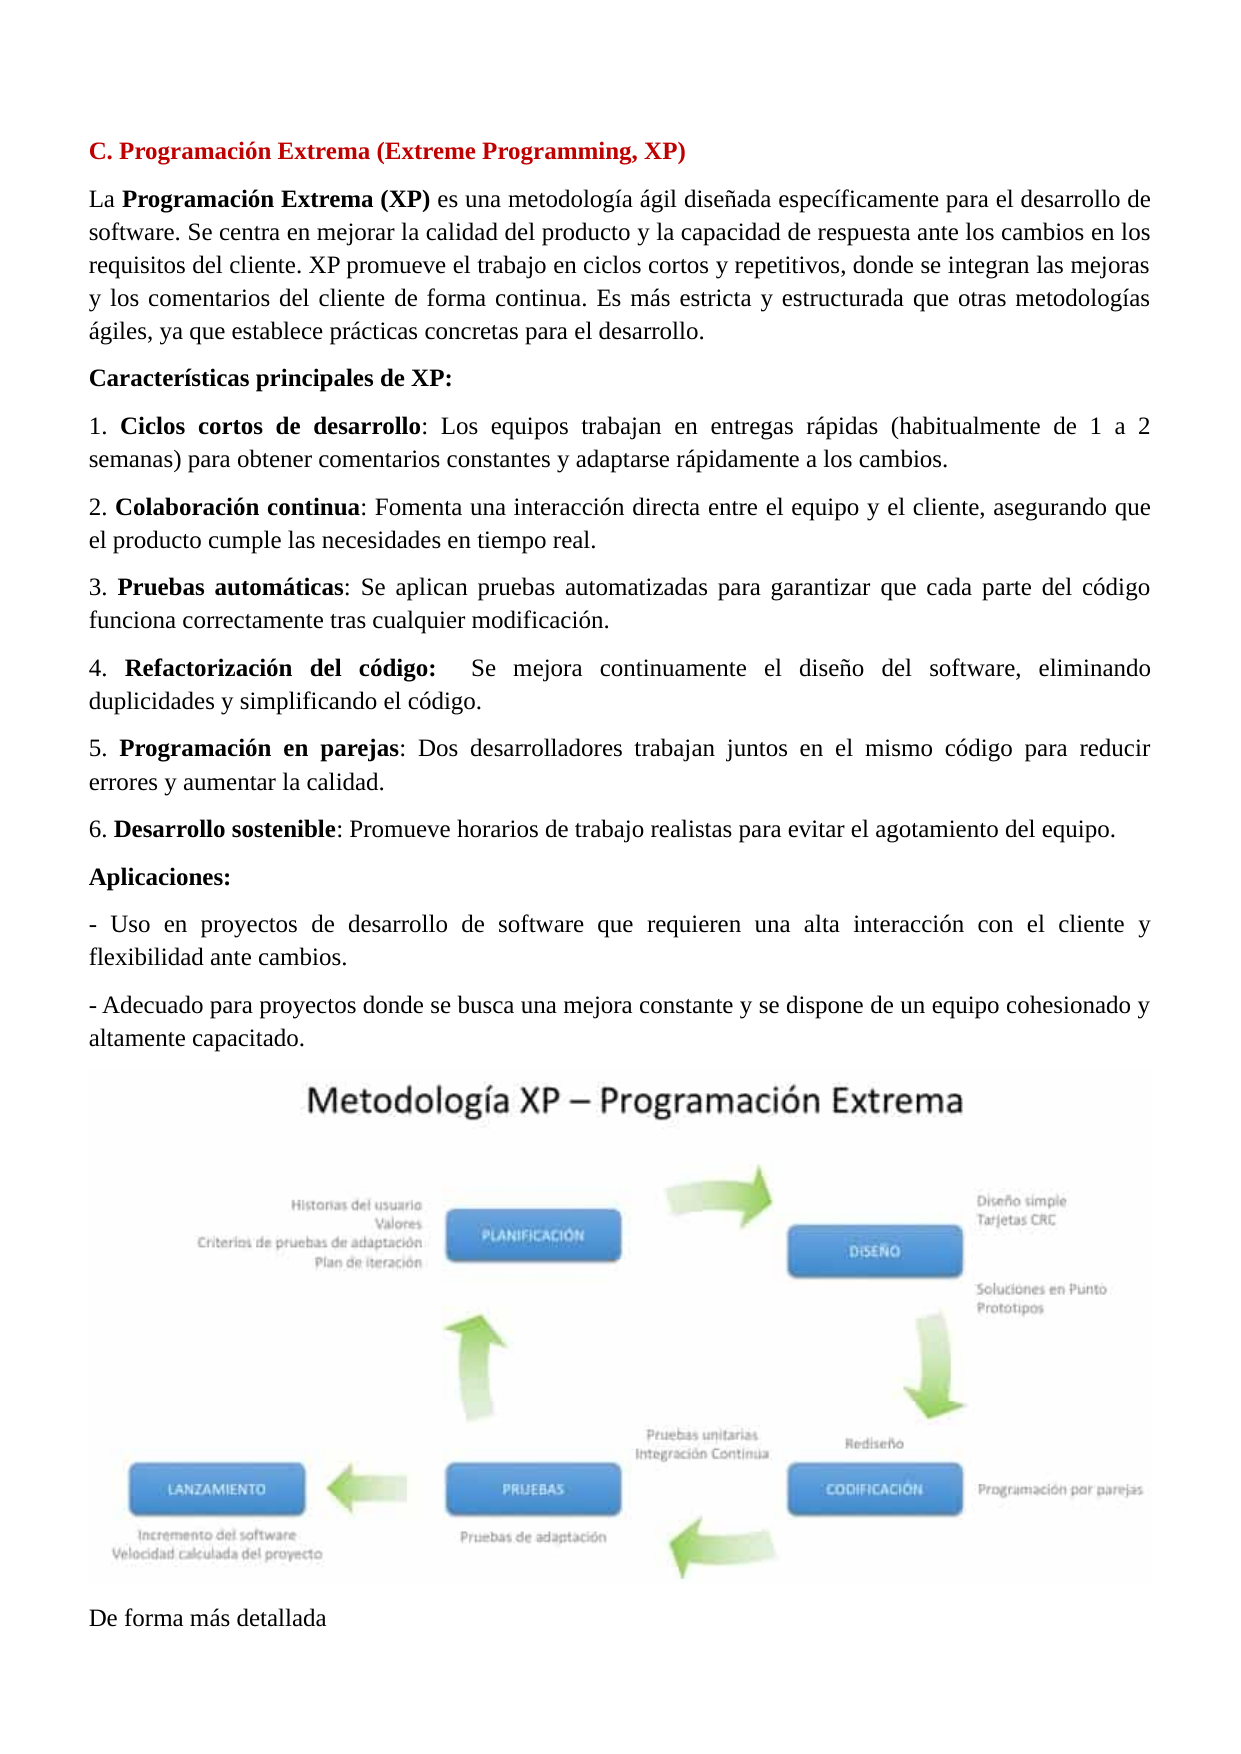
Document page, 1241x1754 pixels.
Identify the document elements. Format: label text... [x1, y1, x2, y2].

text 1. Ciclos cortos de desarrollo: Los equipos trabajan en entregas rápidas (habitualmente de 1 a 2 semanas) para obtener comentarios constantes y adaptarse rápidamente a los cambios. [88, 411, 1152, 473]
picture [88, 1070, 1152, 1585]
text 5. Programación en parejas: Dos desarrolladores trabajan juntos en el mismo código para reducir errores y aumentar la calidad. [88, 733, 1152, 795]
text 6. Desarrollo sostenible: Promueve horarios de trabajo realistas para evitar el agotamiento del equipo. [88, 814, 1152, 843]
text - Uso en proyectos de desarrollo de software que requieren una alta interacción con el cliente y flexibilidad ante cambios. [88, 909, 1152, 971]
text Aplicaciones: [88, 862, 1152, 891]
text C. Programación Extrema (Extreme Programming, XP) [88, 136, 1152, 165]
text 4. Refactorización del código: Se mejora continuamente el diseño del software, eliminando duplicidades y simplificando el código. [88, 653, 1152, 715]
text 3. Pruebas automáticas: Se aplican pruebas automatizadas para garantizar que cada parte del código funciona correctamente tras cualquier modificación. [88, 572, 1152, 634]
text - Adecuado para proyectos donde se busca una mejora constante y se dispone de un equipo cohesionado y altamente capacitado. [88, 990, 1152, 1052]
text 2. Colaboración continua: Fomenta una interacción directa entre el equipo y el cliente, asegurando que el producto cumple las necesidades en tiempo real. [88, 492, 1152, 553]
text De forma más detallada [88, 1603, 1152, 1632]
text La Programación Extrema (XP) es una metodología ágil diseñada específicamente para el desarrollo de software. Se centra en mejorar la calidad del producto y la capacidad de respuesta ante los cambios en los requisitos del cliente. XP promueve el trabajo en ciclos cortos y repetitivos, donde se integran las mejoras y los comentarios del cliente de forma continua. Es más estricta y estructurada que otras metodologías ágiles, ya que establece prácticas concretas para el desarrollo. [88, 184, 1152, 344]
text Características principales de XP: [88, 363, 1152, 392]
